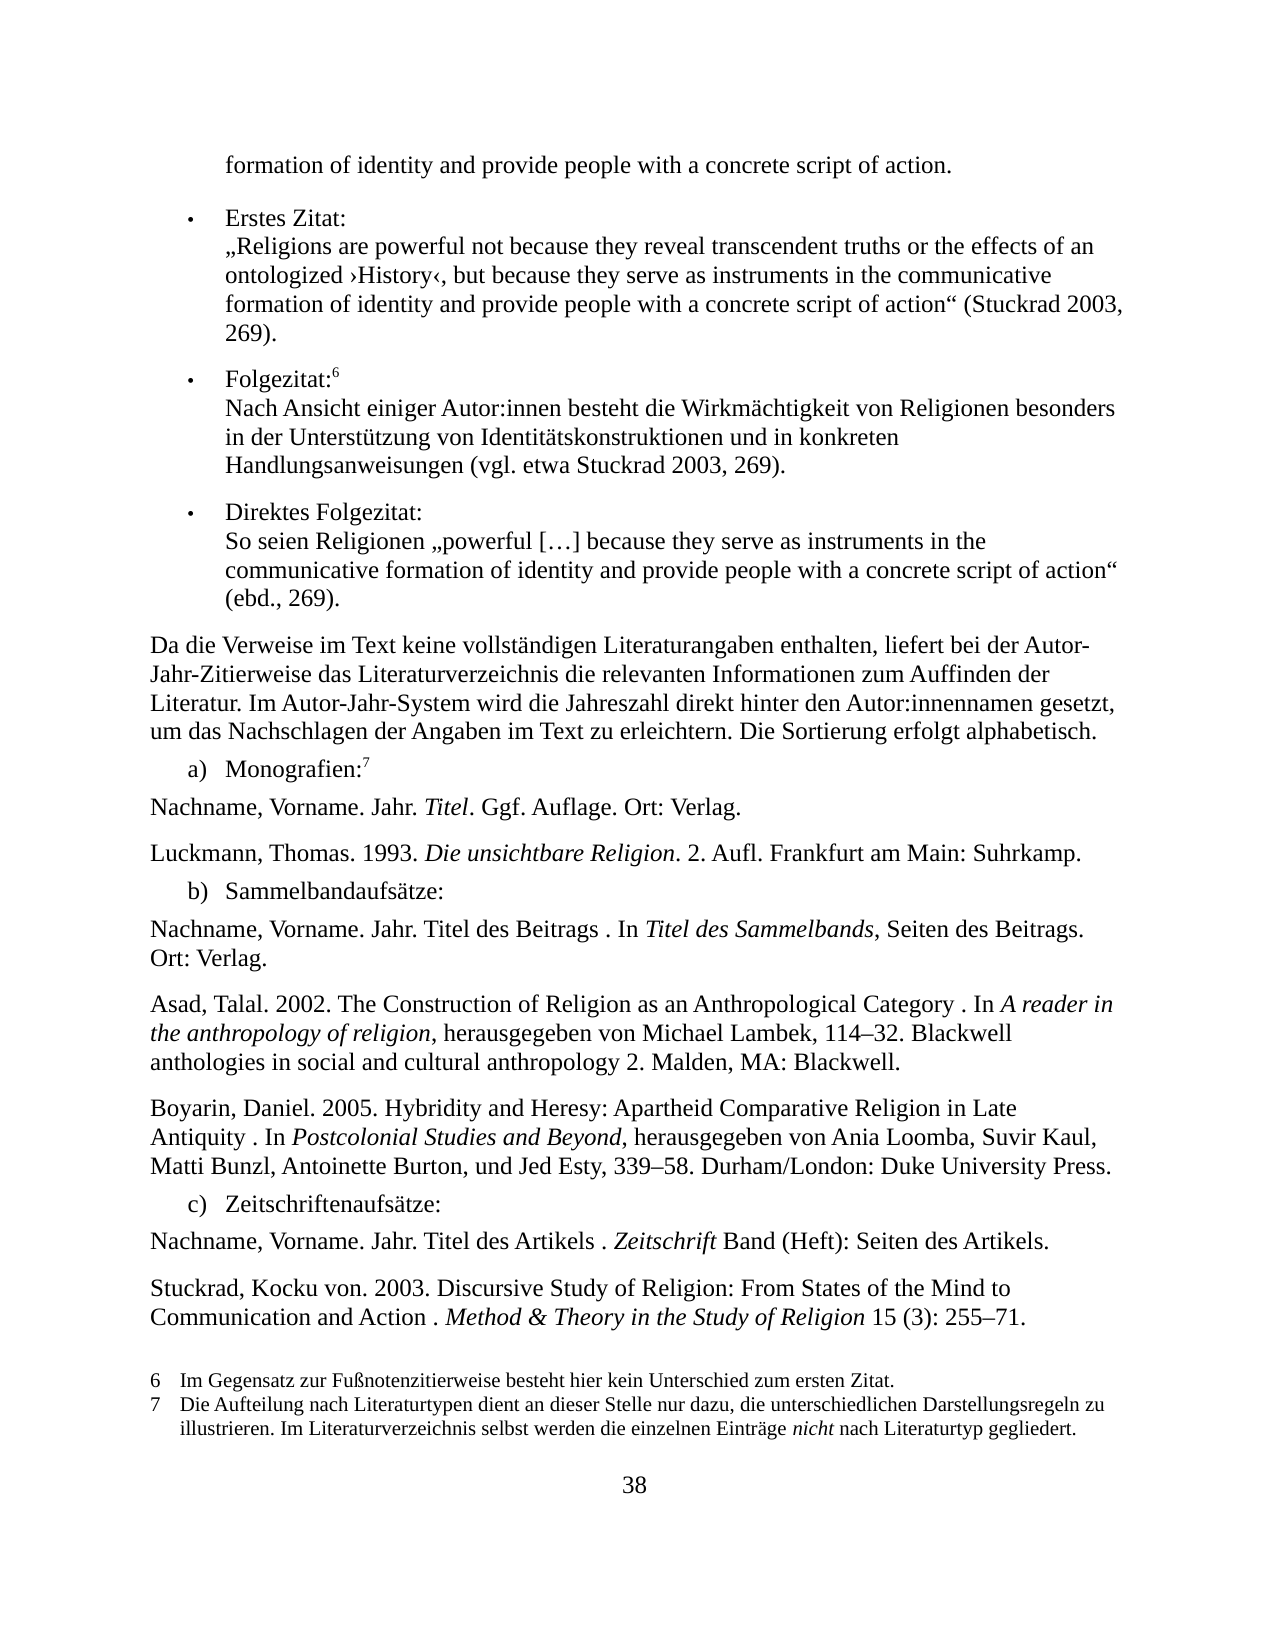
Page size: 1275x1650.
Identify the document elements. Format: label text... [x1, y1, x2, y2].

text Asad, Talal. 2002. The Construction of Religion as an Anthropological Category . In A reader in the anthropology of religion, herausgegeben von Michael Lambek, 114–32. Blackwell anthologies in social and cultural anthropology 2. Malden, MA: Blackwell. [150, 989, 1125, 1076]
text Nachname, Vorname. Jahr. Titel des Beitrags . In Titel des Sammelbands, Seiten des Beitrags. Ort: Verlag. [150, 914, 1125, 971]
text Boyarin, Daniel. 2005. Hybridity and Heresy: Apartheid Comparative Religion in Late Antiquity . In Postcolonial Studies and Beyond, herausgegeben von Ania Loomba, Suvir Kaul, Matti Bunzl, Antoinette Burton, und Jed Esty, 339–58. Durham/London: Duke University Press. [150, 1093, 1125, 1180]
list Erstes Zitat: „Religions are powerful not because they reveal transcendent truths or the effects of an ontologized ›History‹, but because they serve as instruments in the communicative formation of identity and provide people with a concrete script of action“ (Stuckrad 2003, 269). [187, 203, 1125, 346]
list Die Aufteilung nach Literaturtypen dient an dieser Stelle nur dazu, die unterschiedlichen Darstellungsregeln zu illustrieren. Im Literaturverzeichnis selbst werden die einzelnen Einträge nicht nach Literaturtyp gegliedert. [150, 1392, 1125, 1440]
text formation of identity and provide people with a concrete script of action. [225, 150, 1125, 179]
list Im Gegensatz zur Fußnotenzitierweise besteht hier kein Unterschied zum ersten Zitat. [150, 1368, 1125, 1392]
text Nachname, Vorname. Jahr. Titel des Artikels . Zeitschrift Band (Heft): Seiten des Artikels. [150, 1226, 1125, 1255]
list Direktes Folgezitat: So seien Religionen „powerful […] because they serve as instruments in the communicative formation of identity and provide people with a concrete script of action“ (ebd., 269). [187, 497, 1125, 612]
list Folgezitat: Nach Ansicht einiger Autor:innen besteht die Wirkmächtigkeit von Religionen besonders in der Unterstützung von Identitätskonstruktionen und in konkreten Handlungsanweisungen (vgl. etwa Stuckrad 2003, 269). [187, 364, 1125, 479]
list Sammelbandaufsätze: [187, 876, 1125, 905]
list Zeitschriftenaufsätze: [187, 1189, 1125, 1217]
text Da die Verweise im Text keine vollständigen Literaturangaben enthalten, liefert bei der Autor-Jahr-Zitierweise das Literaturverzeichnis die relevanten Informationen zum Auffinden der Literatur. Im Autor-Jahr-System wird die Jahreszahl direkt hinter den Autor:innennamen gesetzt, um das Nachschlagen der Angaben im Text zu erleichtern. Die Sortierung erfolgt alphabetisch. [150, 630, 1125, 745]
text Nachname, Vorname. Jahr. Titel. Ggf. Auflage. Ort: Verlag. [150, 792, 1125, 821]
list Monografien: [187, 754, 1125, 783]
text Luckmann, Thomas. 1993. Die unsichtbare Religion. 2. Aufl. Frankfurt am Main: Suhrkamp. [150, 838, 1125, 867]
text Stuckrad, Kocku von. 2003. Discursive Study of Religion: From States of the Mind to Communication and Action . Method & Theory in the Study of Religion 15 (3): 255–71. [150, 1273, 1125, 1331]
